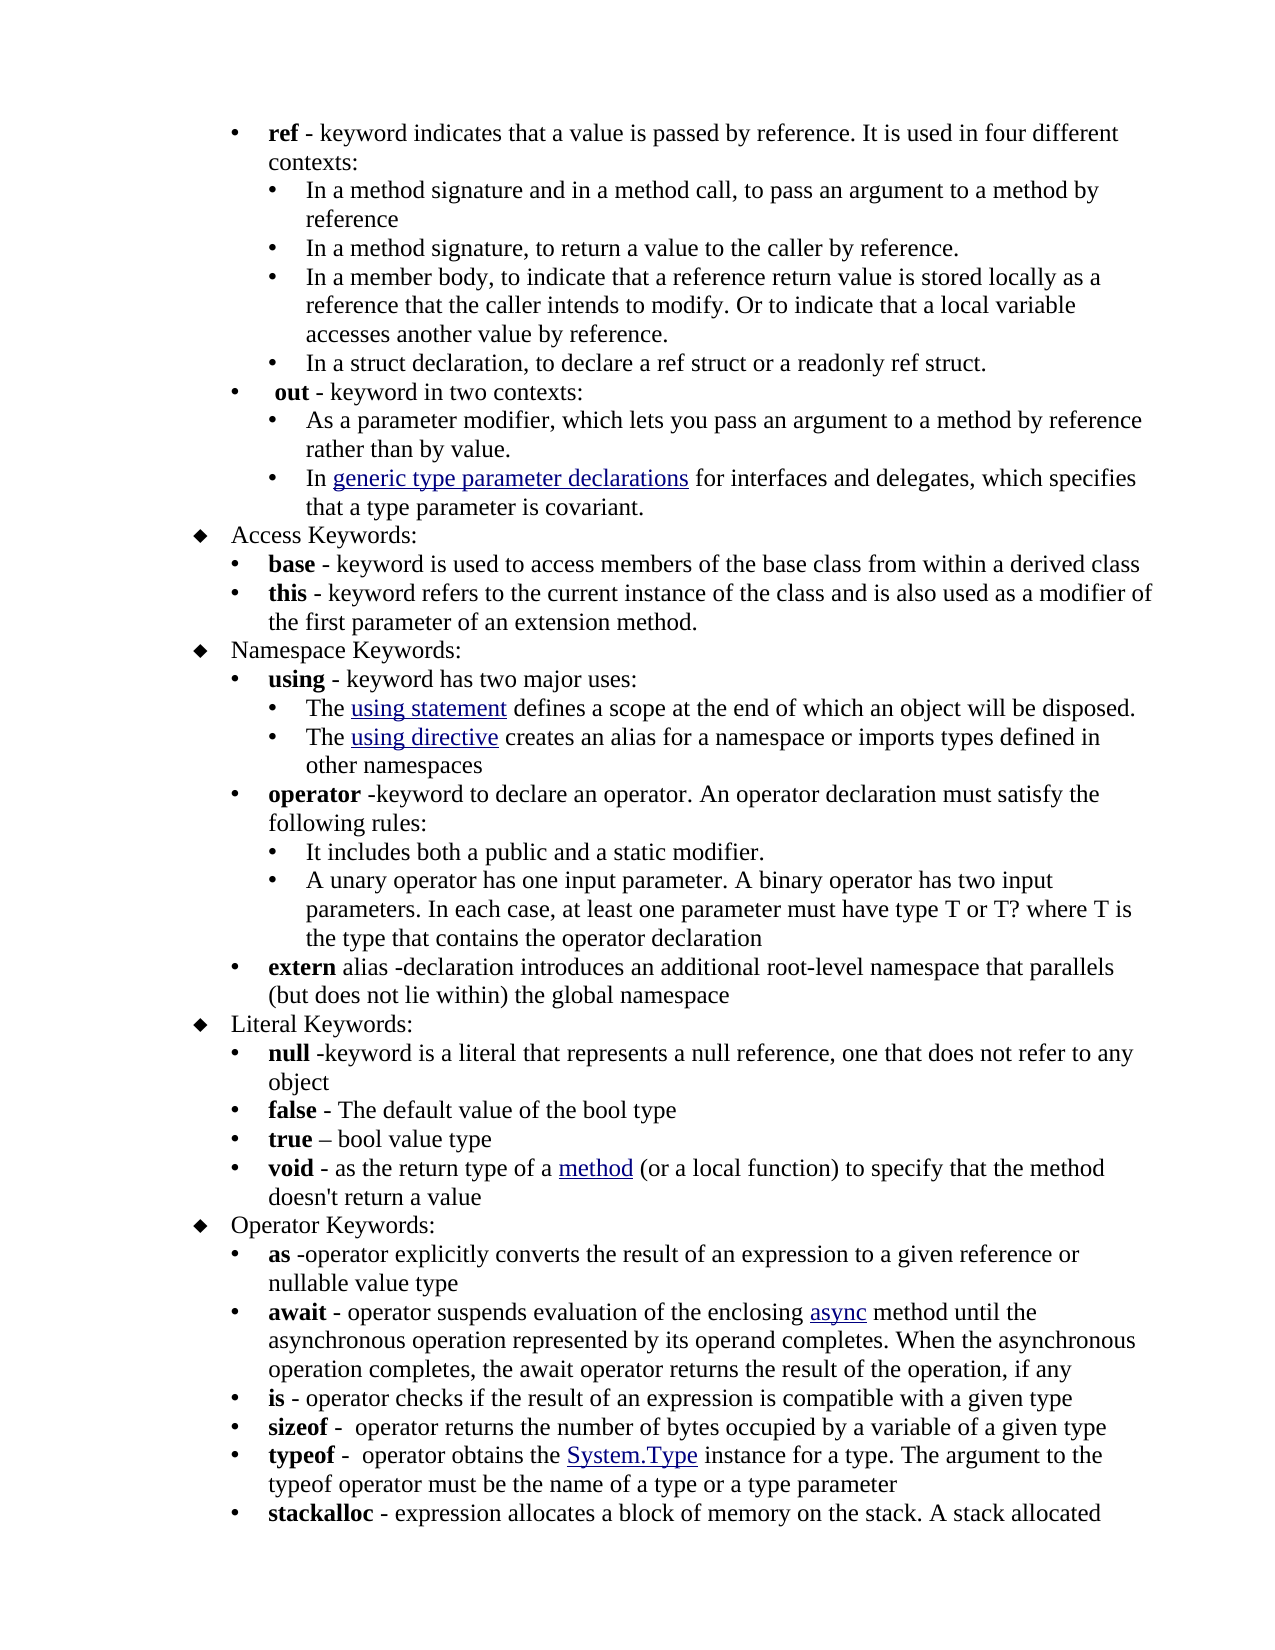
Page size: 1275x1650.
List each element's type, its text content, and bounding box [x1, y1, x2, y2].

list A unary operator has one input parameter. A binary operator has two input parameters. In each case, at least one parameter must have type T or T? where T is the type that contains the operator declaration [268, 866, 1157, 952]
list await - operator suspends evaluation of the enclosing async method until the asynchronous operation represented by its operand completes. When the asynchronous operation completes, the await operator returns the result of the operation, if any [231, 1297, 1157, 1383]
list Namespace Keywords: [193, 636, 1157, 664]
list true – bool value type [231, 1124, 1157, 1153]
list In a member body, to indicate that a reference return value is stored locally as a reference that the caller intends to modify. Or to indicate that a local variable accesses another value by reference. [268, 262, 1157, 348]
list this - keyword refers to the current instance of the class and is also used as a modifier of the first parameter of an extension method. [231, 578, 1157, 636]
list base - keyword is used to access members of the base class from within a derived class [231, 549, 1157, 578]
list Access Keywords: [193, 521, 1157, 549]
list operator -keyword to declare an operator. An operator declaration must satisfy the following rules: [231, 779, 1157, 837]
list out - keyword in two contexts: [231, 377, 1157, 406]
list null -keyword is a literal that represents a null reference, one that does not refer to any object [231, 1038, 1157, 1096]
list Literal Keywords: [193, 1009, 1157, 1038]
list stackalloc - expression allocates a block of memory on the stack. A stack allocated [231, 1498, 1157, 1527]
list extern alias -declaration introduces an additional root-level namespace that parallels (but does not lie within) the global namespace [231, 952, 1157, 1009]
list It includes both a public and a static modifier. [268, 837, 1157, 866]
list In a struct declaration, to declare a ref struct or a readonly ref struct. [268, 348, 1157, 377]
list ref - keyword indicates that a value is passed by reference. It is used in four different contexts: [231, 118, 1157, 176]
list false - The default value of the bool type [231, 1096, 1157, 1124]
list In generic type parameter declarations for interfaces and delegates, which specifies that a type parameter is covariant. [268, 463, 1157, 521]
list as -operator explicitly converts the result of an expression to a given reference or nullable value type [231, 1239, 1157, 1297]
list Operator Keywords: [193, 1211, 1157, 1239]
list The using directive creates an alias for a namespace or imports types defined in other namespaces [268, 722, 1157, 779]
list is - operator checks if the result of an expression is compatible with a given type [231, 1383, 1157, 1412]
list In a method signature and in a method call, to pass an argument to a method by reference [268, 176, 1157, 233]
list using - keyword has two major uses: [231, 664, 1157, 693]
list sizeof - operator returns the number of bytes occupied by a variable of a given type [231, 1412, 1157, 1441]
list typeof - operator obtains the System.Type instance for a type. The argument to the typeof operator must be the name of a type or a type parameter [231, 1441, 1157, 1498]
list The using statement defines a scope at the end of which an object will be disposed. [268, 693, 1157, 722]
list In a method signature, to return a value to the caller by reference. [268, 233, 1157, 262]
list void - as the return type of a method (or a local function) to specify that the method doesn't return a value [231, 1153, 1157, 1211]
list As a parameter modifier, which lets you pass an argument to a method by reference rather than by value. [268, 406, 1157, 463]
